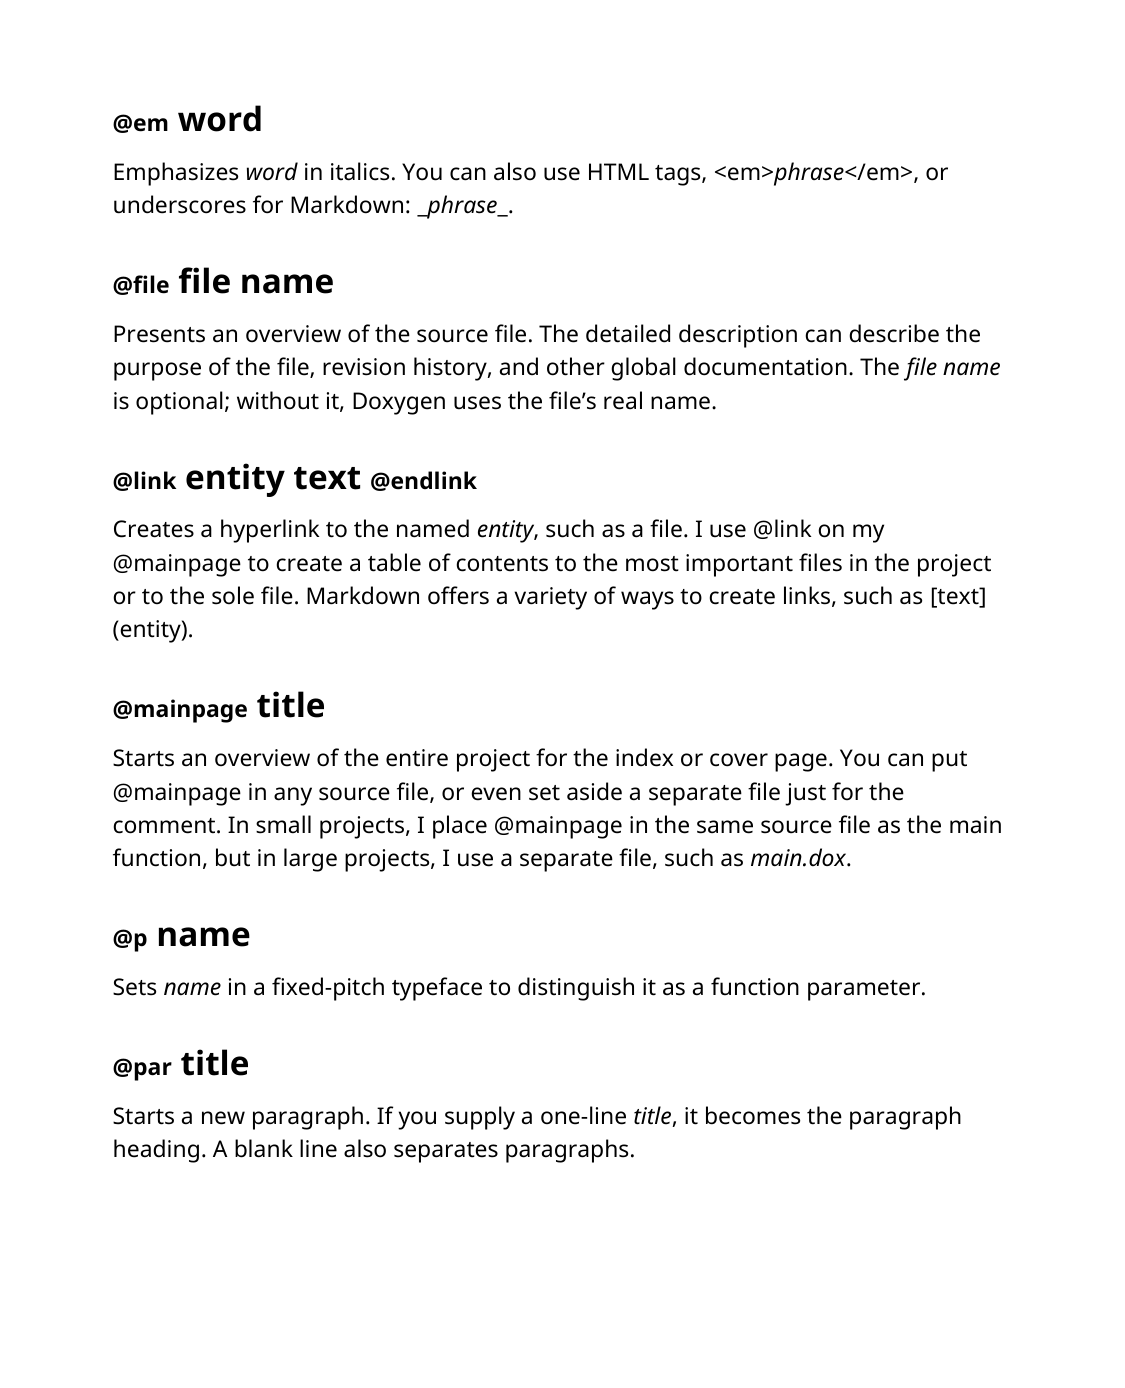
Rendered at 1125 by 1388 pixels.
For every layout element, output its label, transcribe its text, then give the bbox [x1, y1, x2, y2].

subtitle @file file name [112, 258, 1012, 303]
text Creates a hyperlink to the named entity, such as a file. I use @link on my @mainpage to create a table of contents to the most important files in the project or to the sole file. Markdown offers a variety of ways to create links, such as [text](entity). [112, 511, 1012, 645]
text Starts a new paragraph. If you supply a one-line title, it becomes the paragraph heading. A blank line also separates paragraphs. [112, 1098, 1012, 1164]
subtitle @em word [112, 96, 1012, 141]
subtitle @link entity text @endlink [112, 453, 1012, 499]
subtitle @p name [112, 911, 1012, 956]
subtitle @mainpage title [112, 682, 1012, 728]
text Sets name in a fixed-pitch typeface to distinguish it as a function parameter. [112, 969, 1012, 1002]
text Presents an overview of the source file. The detailed description can describe the purpose of the file, revision history, and other global documentation. The file name is optional; without it, Doxygen uses the file’s real name. [112, 316, 1012, 416]
text Emphasizes word in italics. You can also use HTML tags, <em>phrase</em>, or underscores for Markdown: _phrase_. [112, 154, 1012, 221]
text Starts an overview of the entire project for the index or cover page. You can put @mainpage in any source file, or even set aside a separate file just for the comment. In small projects, I place @mainpage in the same source file as the main function, but in large projects, I use a separate file, such as main.dox. [112, 740, 1012, 873]
subtitle @par title [112, 1040, 1012, 1085]
